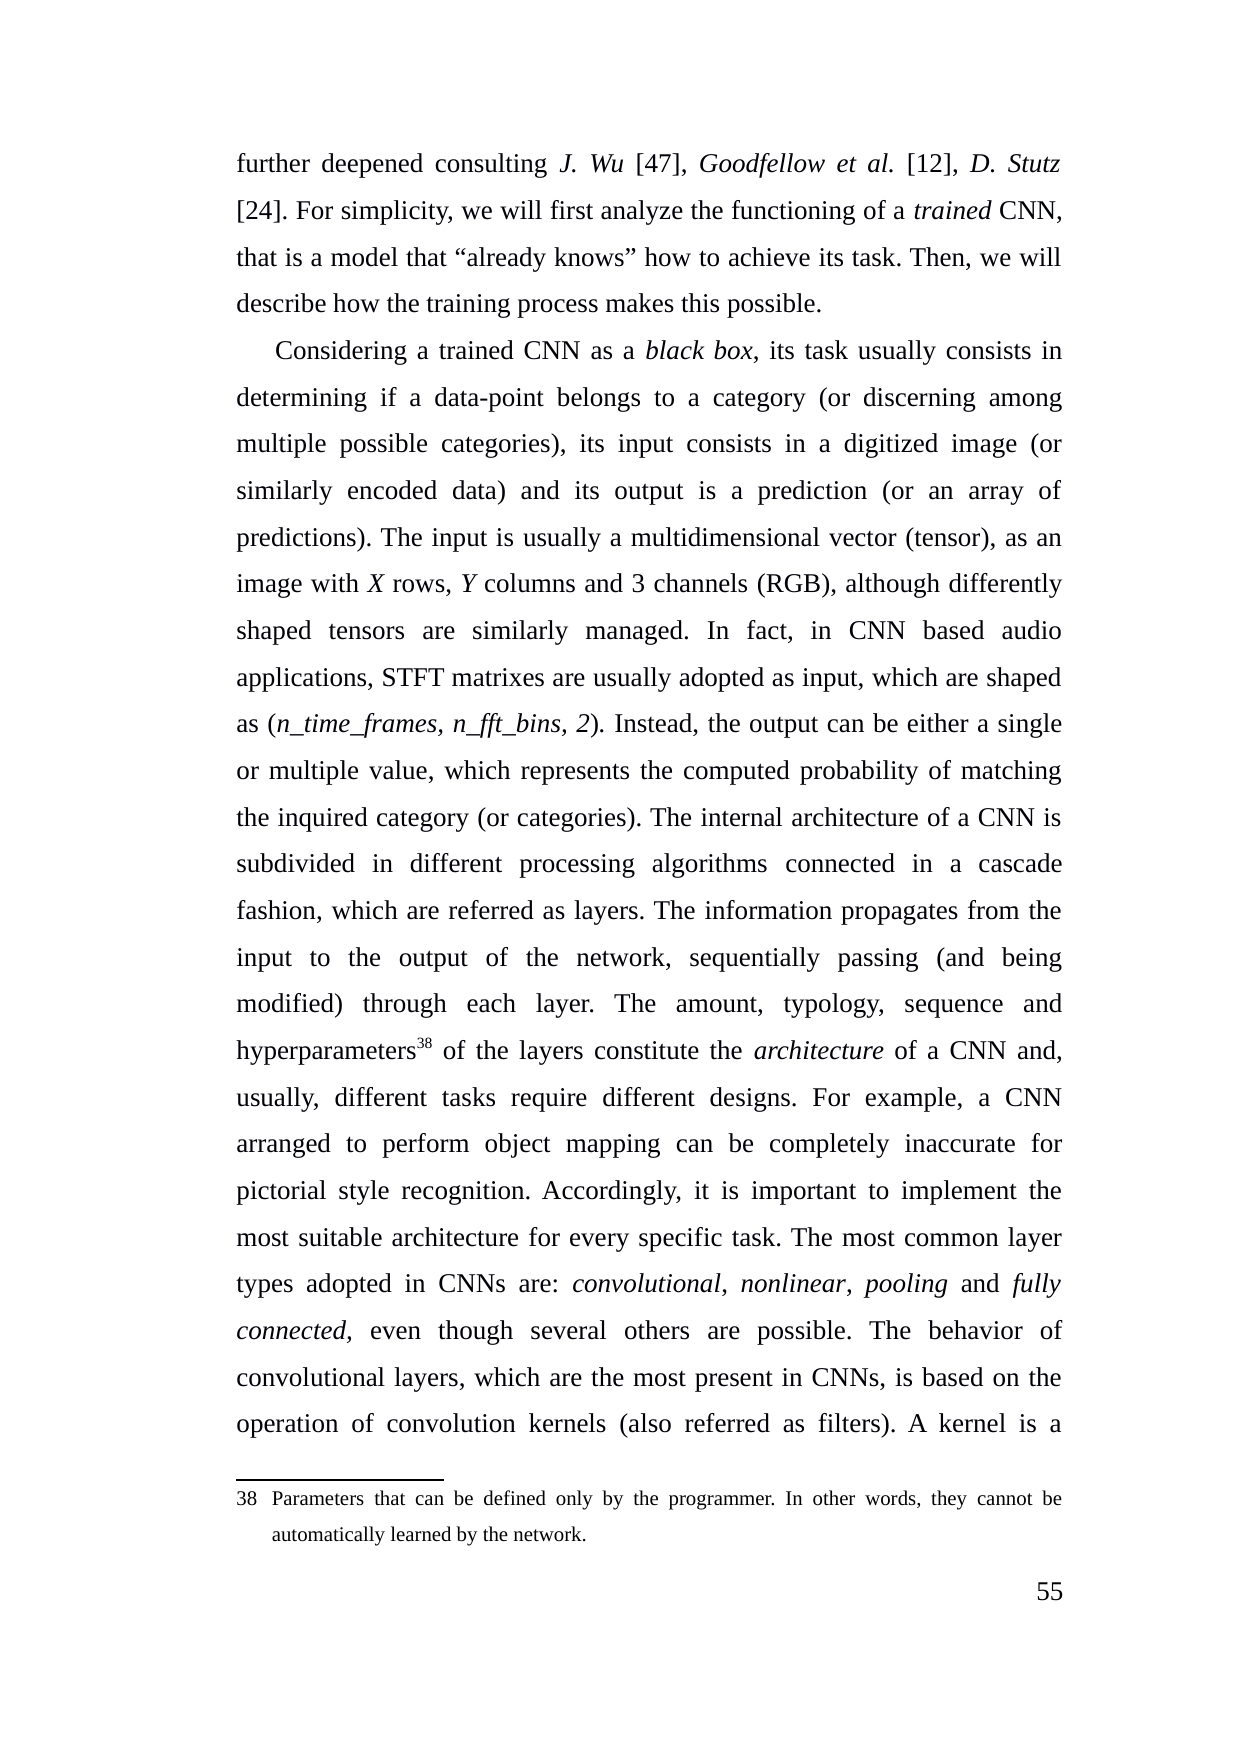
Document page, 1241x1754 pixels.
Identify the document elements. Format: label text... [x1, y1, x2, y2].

text further deepened consulting J. Wu [47], Goodfellow et al. [12], D. Stutz [24]. For simplicity, we will first analyze the functioning of a trained CNN, that is a model that “already knows” how to achieve its task. Then, we will describe how the training process makes this possible. [236, 148, 1063, 319]
text Considering a trained CNN as a black box, its task usually consists in determining if a data-point belongs to a category (or discerning among multiple possible categories), its input consists in a digitized image (or similarly encoded data) and its output is a prediction (or an array of predictions). The input is usually a multidimensional vector (tensor), as an image with X rows, Y columns and 3 channels (RGB), although differently shaped tensors are similarly managed. In fact, in CNN based audio applications, STFT matrixes are usually adopted as input, which are shaped as (n_time_frames, n_fft_bins, 2). Instead, the output can be either a single or multiple value, which represents the computed probability of matching the inquired category (or categories). The internal architecture of a CNN is subdivided in different processing algorithms connected in a cascade fashion, which are referred as layers. The information propagates from the input to the output of the network, sequentially passing (and being modified) through each layer. The amount, typology, sequence and hyperparameters of the layers constitute the architecture of a CNN and, usually, different tasks require different designs. For example, a CNN arranged to perform object mapping can be completely inaccurate for pictorial style recognition. Accordingly, it is important to implement the most suitable architecture for every specific task. The most common layer types adopted in CNNs are: convolutional, nonlinear, pooling and fully connected, even though several others are possible. The behavior of convolutional layers, which are the most present in CNNs, is based on the operation of convolution kernels (also referred as filters). A kernel is a [236, 334, 1063, 1439]
text Parameters that can be defined only by the programmer. In other words, they cannot be automatically learned by the network. [236, 1486, 1063, 1546]
